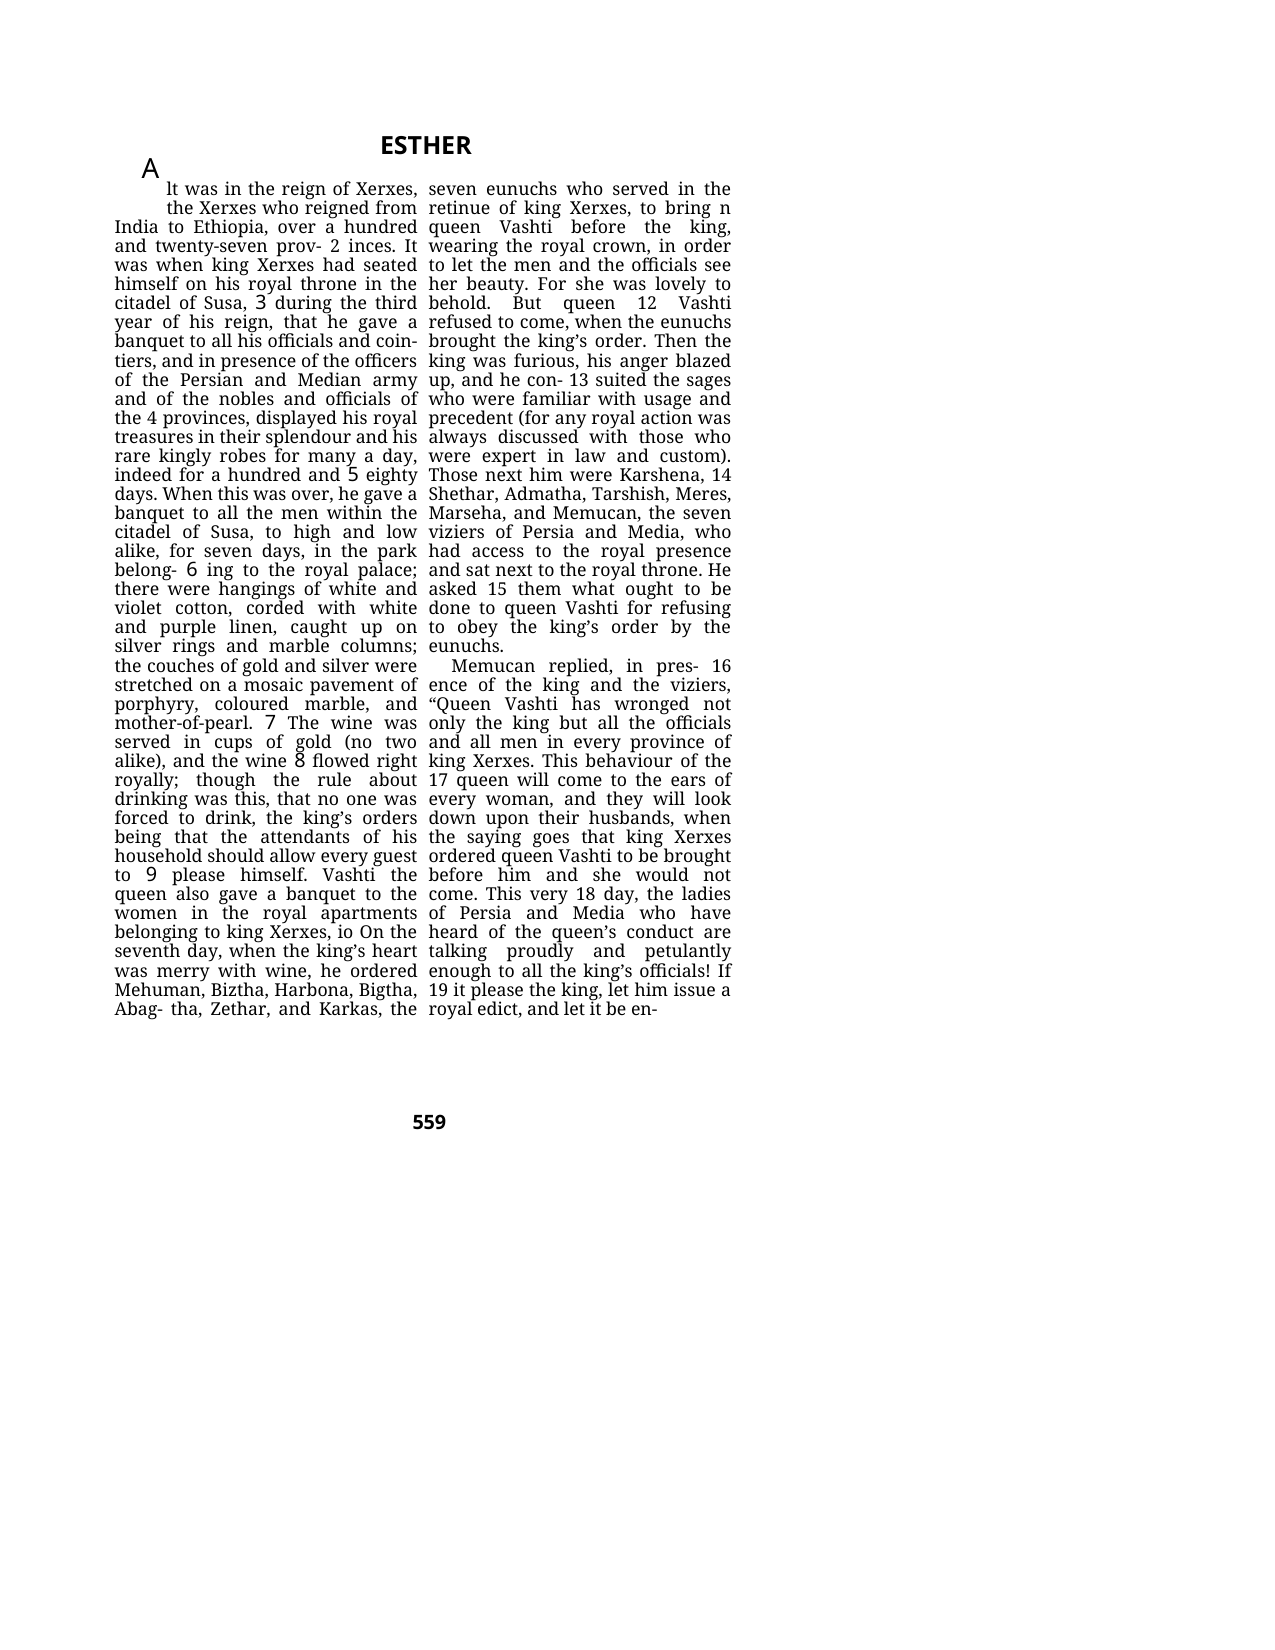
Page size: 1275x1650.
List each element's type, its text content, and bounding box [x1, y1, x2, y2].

subtitle ESTHER [118, 134, 733, 159]
text Alt was in the reign of Xerxes, the Xerxes who reigned from India to Ethiopia, over a hun­dred and twenty-seven prov- 2 inces. It was when king Xerxes had seated himself on his royal throne in the citadel of Susa, 3 during the third year of his reign, that he gave a banquet to all his officials and coin-tiers, and in presence of the officers of the Persian and Median army and of the nobles and officials of the 4 provinces, displayed his royal treasures in their splendour and his rare kingly robes for many a day, indeed for a hundred and 5 eighty days. When this was over, he gave a banquet to all the men within the citadel of Susa, to high and low alike, for seven days, in the park belong- 6 ing to the royal palace; there were hangings of white and vio­let cotton, corded with white and purple linen, caught up on silver rings and marble columns; the couches of gold and silver were stretched on a mosaic pavement of porphyry, coloured marble, and mother-of-pearl. 7 The wine was served in cups of gold (no two alike), and the wine 8 flowed right royally; though the rule about drinking was this, that no one was forced to drink, the king’s orders being that the attendants of his household should allow every guest to 9 please himself. Vashti the queen also gave a banquet to the women in the royal apartments belonging to king Xerxes, io On the seventh day, when the king’s heart was merry with wine, he ordered Mehuman, Biztha, Harbona, Bigtha, Abag- tha, Zethar, and Karkas, the seven eunuchs who served in the retinue of king Xerxes, to bring n queen Vashti before the king, wearing the royal crown, in order to let the men and the officials see her beauty. For she was lovely to behold. But queen 12 Vashti refused to come, when the eunuchs brought the king’s or­der. Then the king was furious, his anger blazed up, and he con- 13 suited the sages who were fa­miliar with usage and precedent (for any royal action was always discussed with those who were expert in law and custom). Those next him were Karshena, 14 Shethar, Admatha, Tarshish, Meres, Marseha, and Memucan, the seven viziers of Persia and Media, who had access to the royal presence and sat next to the royal throne. He asked 15 them what ought to be done to queen Vashti for refusing to obey the king’s order by the eunuchs. [114, 180, 418, 1019]
text Alt was in the reign of Xerxes, the Xerxes who reigned from India to Ethiopia, over a hun­dred and twenty-seven prov- 2 inces. It was when king Xerxes had seated himself on his royal throne in the citadel of Susa, 3 during the third year of his reign, that he gave a banquet to all his officials and coin-tiers, and in presence of the officers of the Persian and Median army and of the nobles and officials of the 4 provinces, displayed his royal treasures in their splendour and his rare kingly robes for many a day, indeed for a hundred and 5 eighty days. When this was over, he gave a banquet to all the men within the citadel of Susa, to high and low alike, for seven days, in the park belong- 6 ing to the royal palace; there were hangings of white and vio­let cotton, corded with white and purple linen, caught up on silver rings and marble columns; the couches of gold and silver were stretched on a mosaic pavement of porphyry, coloured marble, and mother-of-pearl. 7 The wine was served in cups of gold (no two alike), and the wine 8 flowed right royally; though the rule about drinking was this, that no one was forced to drink, the king’s orders being that the attendants of his household should allow every guest to 9 please himself. Vashti the queen also gave a banquet to the women in the royal apartments belonging to king Xerxes, io On the seventh day, when the king’s heart was merry with wine, he ordered Mehuman, Biztha, Harbona, Bigtha, Abag- tha, Zethar, and Karkas, the seven eunuchs who served in the retinue of king Xerxes, to bring n queen Vashti before the king, wearing the royal crown, in order to let the men and the officials see her beauty. For she was lovely to behold. But queen 12 Vashti refused to come, when the eunuchs brought the king’s or­der. Then the king was furious, his anger blazed up, and he con- 13 suited the sages who were fa­miliar with usage and precedent (for any royal action was always discussed with those who were expert in law and custom). Those next him were Karshena, 14 Shethar, Admatha, Tarshish, Meres, Marseha, and Memucan, the seven viziers of Persia and Media, who had access to the royal presence and sat next to the royal throne. He asked 15 them what ought to be done to queen Vashti for refusing to obey the king’s order by the eunuchs. [428, 180, 732, 657]
text Memucan replied, in pres- 16 ence of the king and the viziers, “Queen Vashti has wronged not only the king but all the officials and all men in every province of king Xerxes. This behaviour of the 17 queen will come to the ears of every woman, and they will look down upon their husbands, when the saying goes that king Xerxes ordered queen Vashti to be brought before him and she would not come. This very 18 day, the ladies of Persia and Media who have heard of the queen’s conduct are talking proudly and petulantly enough to all the king’s officials! If 19 it please the king, let him issue a royal edict, and let it be en- [428, 657, 732, 1019]
